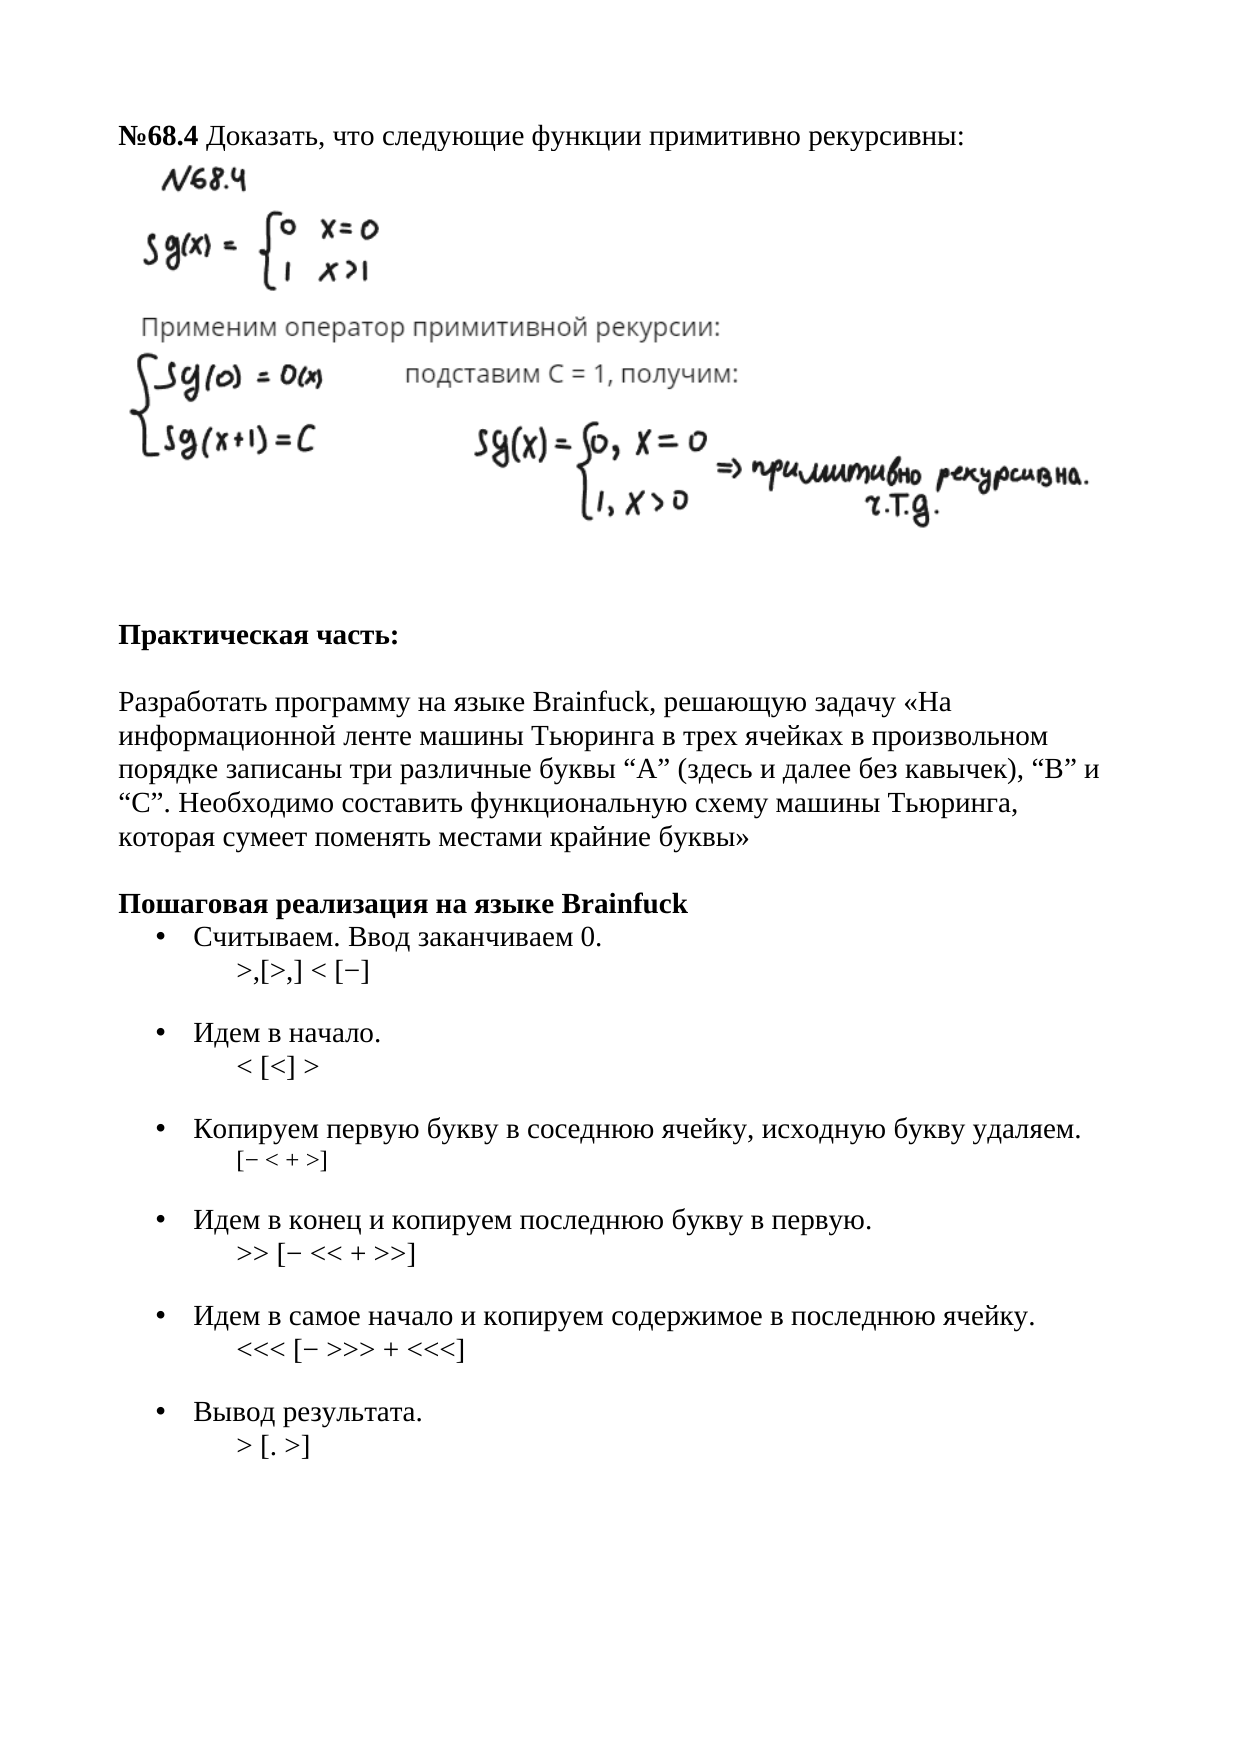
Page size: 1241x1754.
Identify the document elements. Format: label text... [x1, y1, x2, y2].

list Копируем первую букву в соседнюю ячейку, исходную букву удаляем. [156, 1111, 1122, 1145]
text >> [− << + >>] [118, 1236, 1122, 1269]
picture [118, 151, 1123, 551]
text > [. >] [118, 1428, 1122, 1461]
text >,[>,] < [−] [118, 953, 1122, 986]
text < [<] > [118, 1049, 1122, 1082]
list Считываем. Ввод заканчиваем 0. [156, 919, 1122, 953]
list Идем в самое начало и копируем содержимое в последнюю ячейку. [156, 1298, 1122, 1332]
text №68.4 Доказать, что следующие функции примитивно рекурсивны: [118, 118, 1122, 151]
list Идем в конец и копируем последнюю букву в первую. [156, 1202, 1122, 1236]
text Пошаговая реализация на языке Brainfuck [118, 886, 1122, 919]
list Вывод результата. [156, 1394, 1122, 1428]
text Практическая часть: [118, 617, 1122, 651]
list Идем в начало. [156, 1015, 1122, 1049]
text [− < + >] [118, 1145, 1122, 1173]
text <<< [− >>> + <<<] [118, 1332, 1122, 1365]
text Разработать программу на языке Brainfuck, решающую задачу «На информационной ленте машины Тьюринга в трех ячейках в произвольном порядке записаны три различные буквы “A” (здесь и далее без кавычек), “B” и “C”. Необходимо составить функциональную схему машины Тьюринга, которая сумеет поменять местами крайние буквы» [118, 684, 1122, 852]
